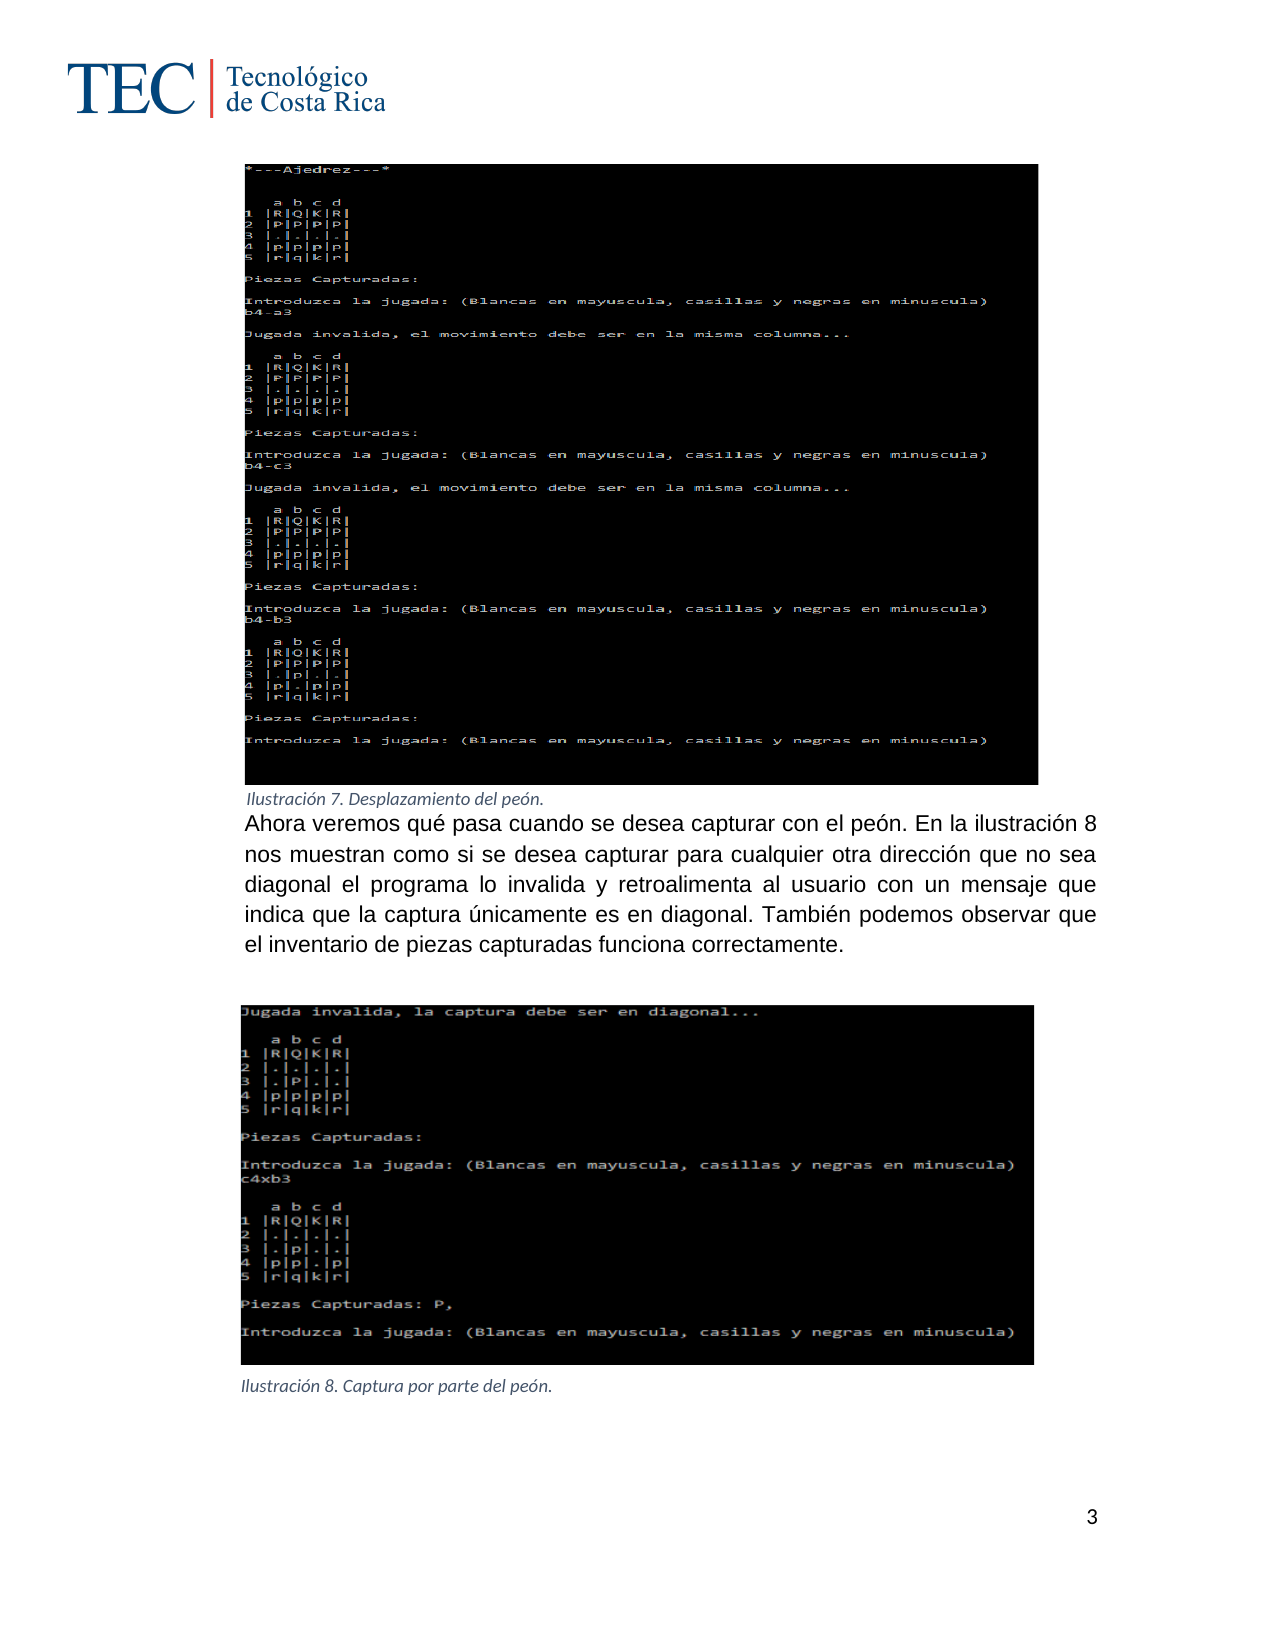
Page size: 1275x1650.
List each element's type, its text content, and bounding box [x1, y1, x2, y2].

text Ilustración 7. Desplazamiento del peón. [246, 787, 1040, 810]
text Ilustración 8. Captura por parte del peón. [241, 1374, 1034, 1397]
list Ahora veremos qué pasa cuando se desea capturar con el peón. En la ilustración 8 nos muestran como si se desea capturar para cualquier otra dirección que no sea diagonal el programa lo invalida y retroalimenta al usuario con un mensaje que indica que la captura únicamente es en diagonal. También podemos observar que el inventario de piezas capturadas funciona correctamente. [244, 163, 1098, 958]
